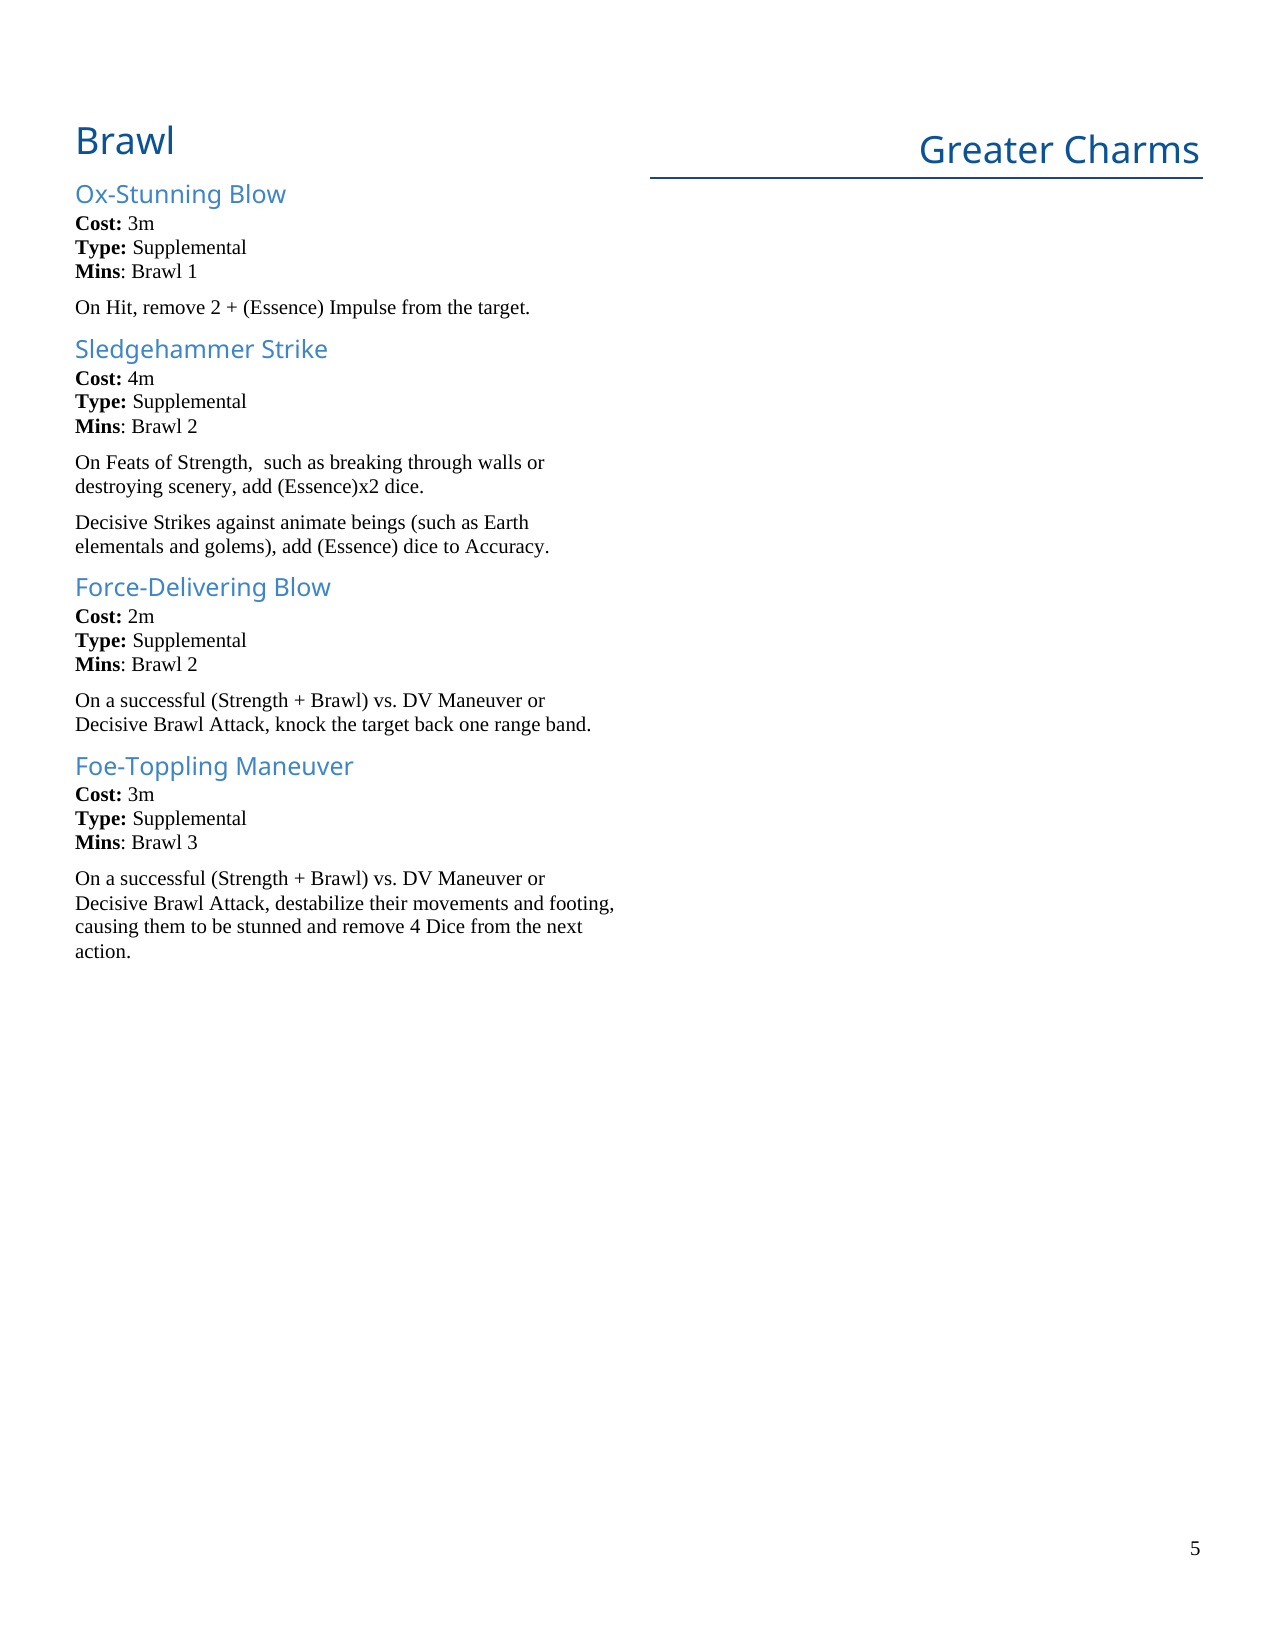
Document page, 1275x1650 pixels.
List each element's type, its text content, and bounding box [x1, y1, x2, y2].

subtitle Sledgehammer Strike [75, 331, 622, 365]
text Cost: 2m Type: Supplemental Mins: Brawl 2 [75, 604, 622, 676]
text On a successful (Strength + Brawl) vs. DV Maneuver or Decisive Brawl Attack, destabilize their movements and footing, causing them to be stunned and remove 4 Dice from the next action. [75, 866, 622, 963]
text On Hit, remove 2 + (Essence) Impulse from the target. [75, 295, 622, 319]
subtitle Force-Delivering Blow [75, 570, 622, 604]
subtitle Ox-Stunning Blow [75, 177, 622, 211]
text Decisive Strikes against animate beings (such as Earth elementals and golems), add (Essence) dice to Accuracy. [75, 510, 622, 558]
subtitle Foe-Toppling Maneuver [75, 748, 622, 782]
subtitle Greater Charms [649, 120, 1203, 179]
text On a successful (Strength + Brawl) vs. DV Maneuver or Decisive Brawl Attack, knock the target back one range band. [75, 688, 622, 736]
text Cost: 3m Type: Supplemental Mins: Brawl 3 [75, 782, 622, 854]
text Cost: 4m Type: Supplemental Mins: Brawl 2 [75, 365, 622, 438]
text Cost: 3m Type: Supplemental Mins: Brawl 1 [75, 211, 622, 283]
text On Feats of Strength, such as breaking through walls or destroying scenery, add (Essence)x2 dice. [75, 449, 622, 498]
subtitle Brawl [75, 114, 622, 165]
